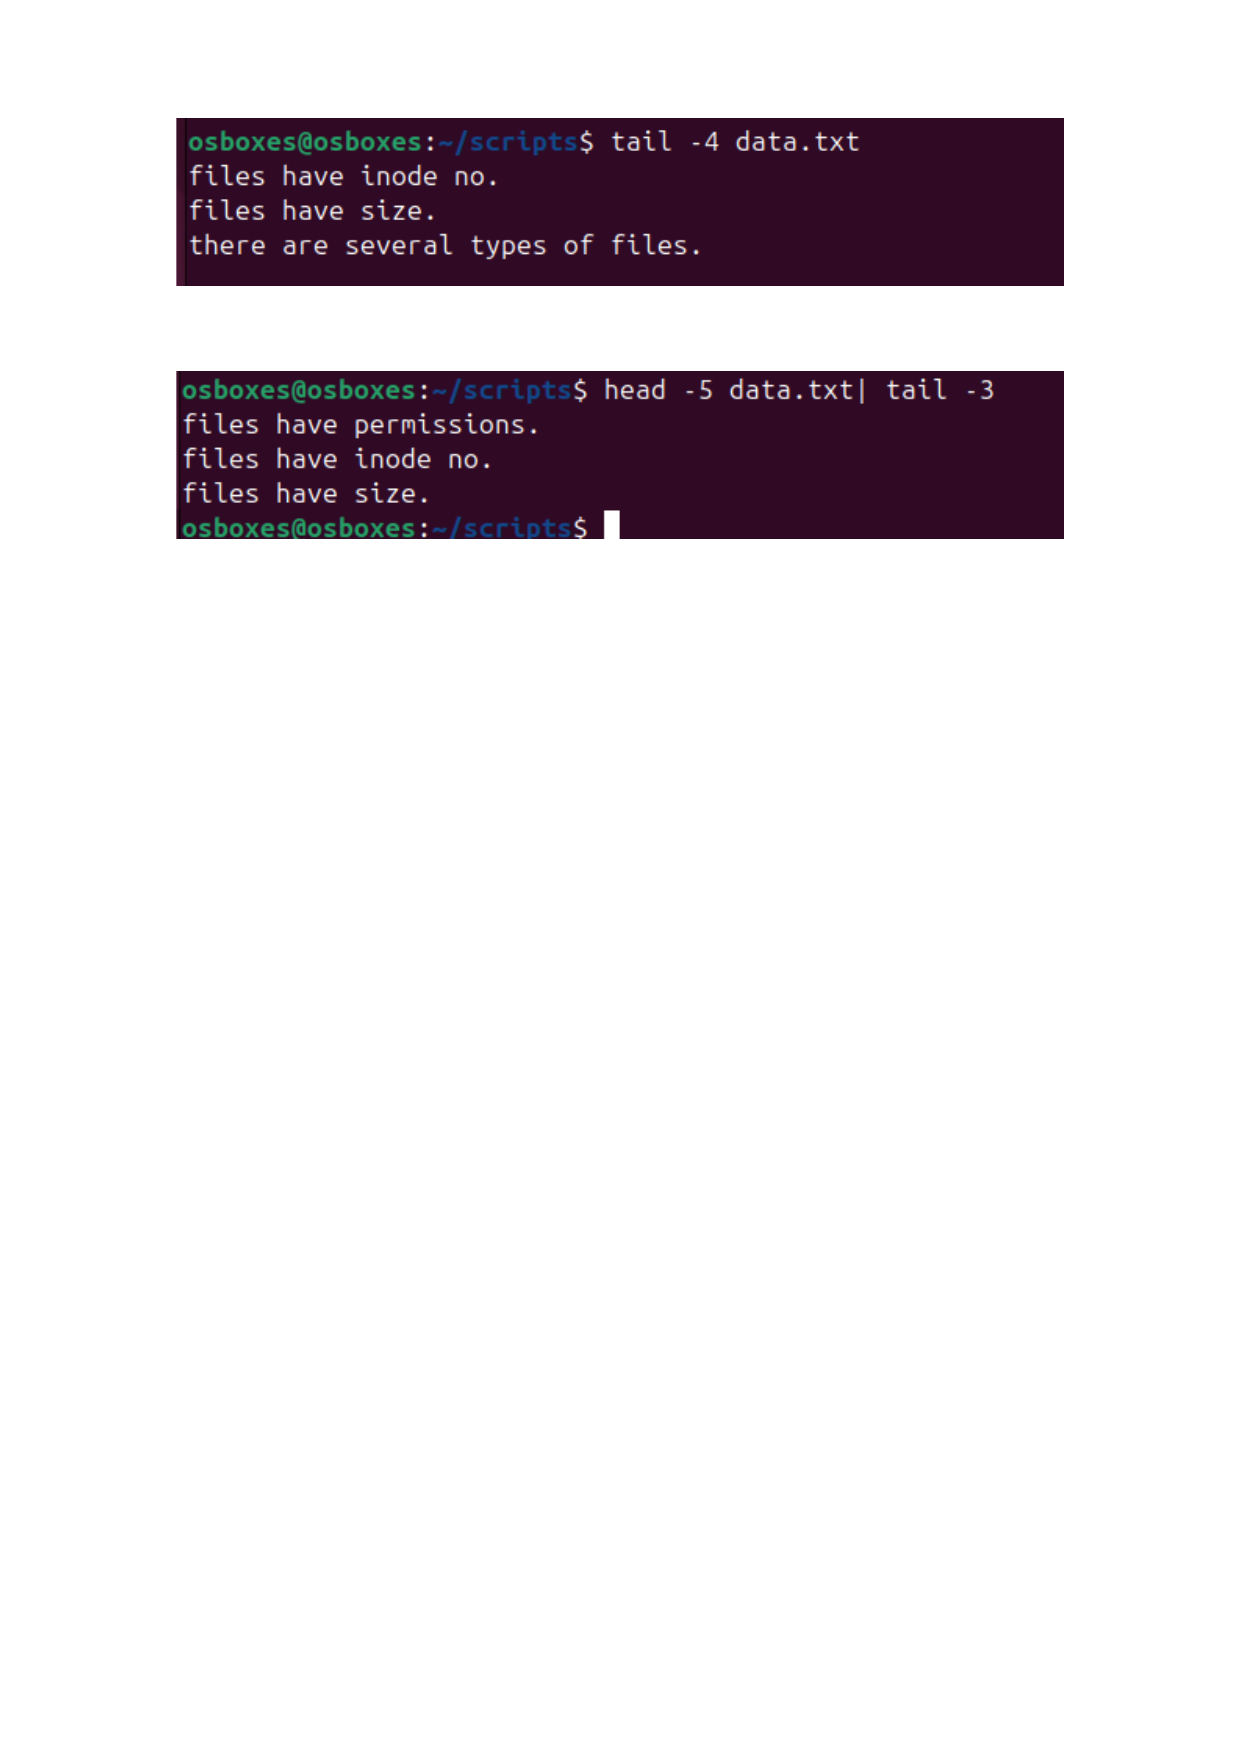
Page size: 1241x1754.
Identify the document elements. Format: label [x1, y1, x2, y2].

picture [176, 118, 1064, 286]
picture [176, 371, 1064, 539]
